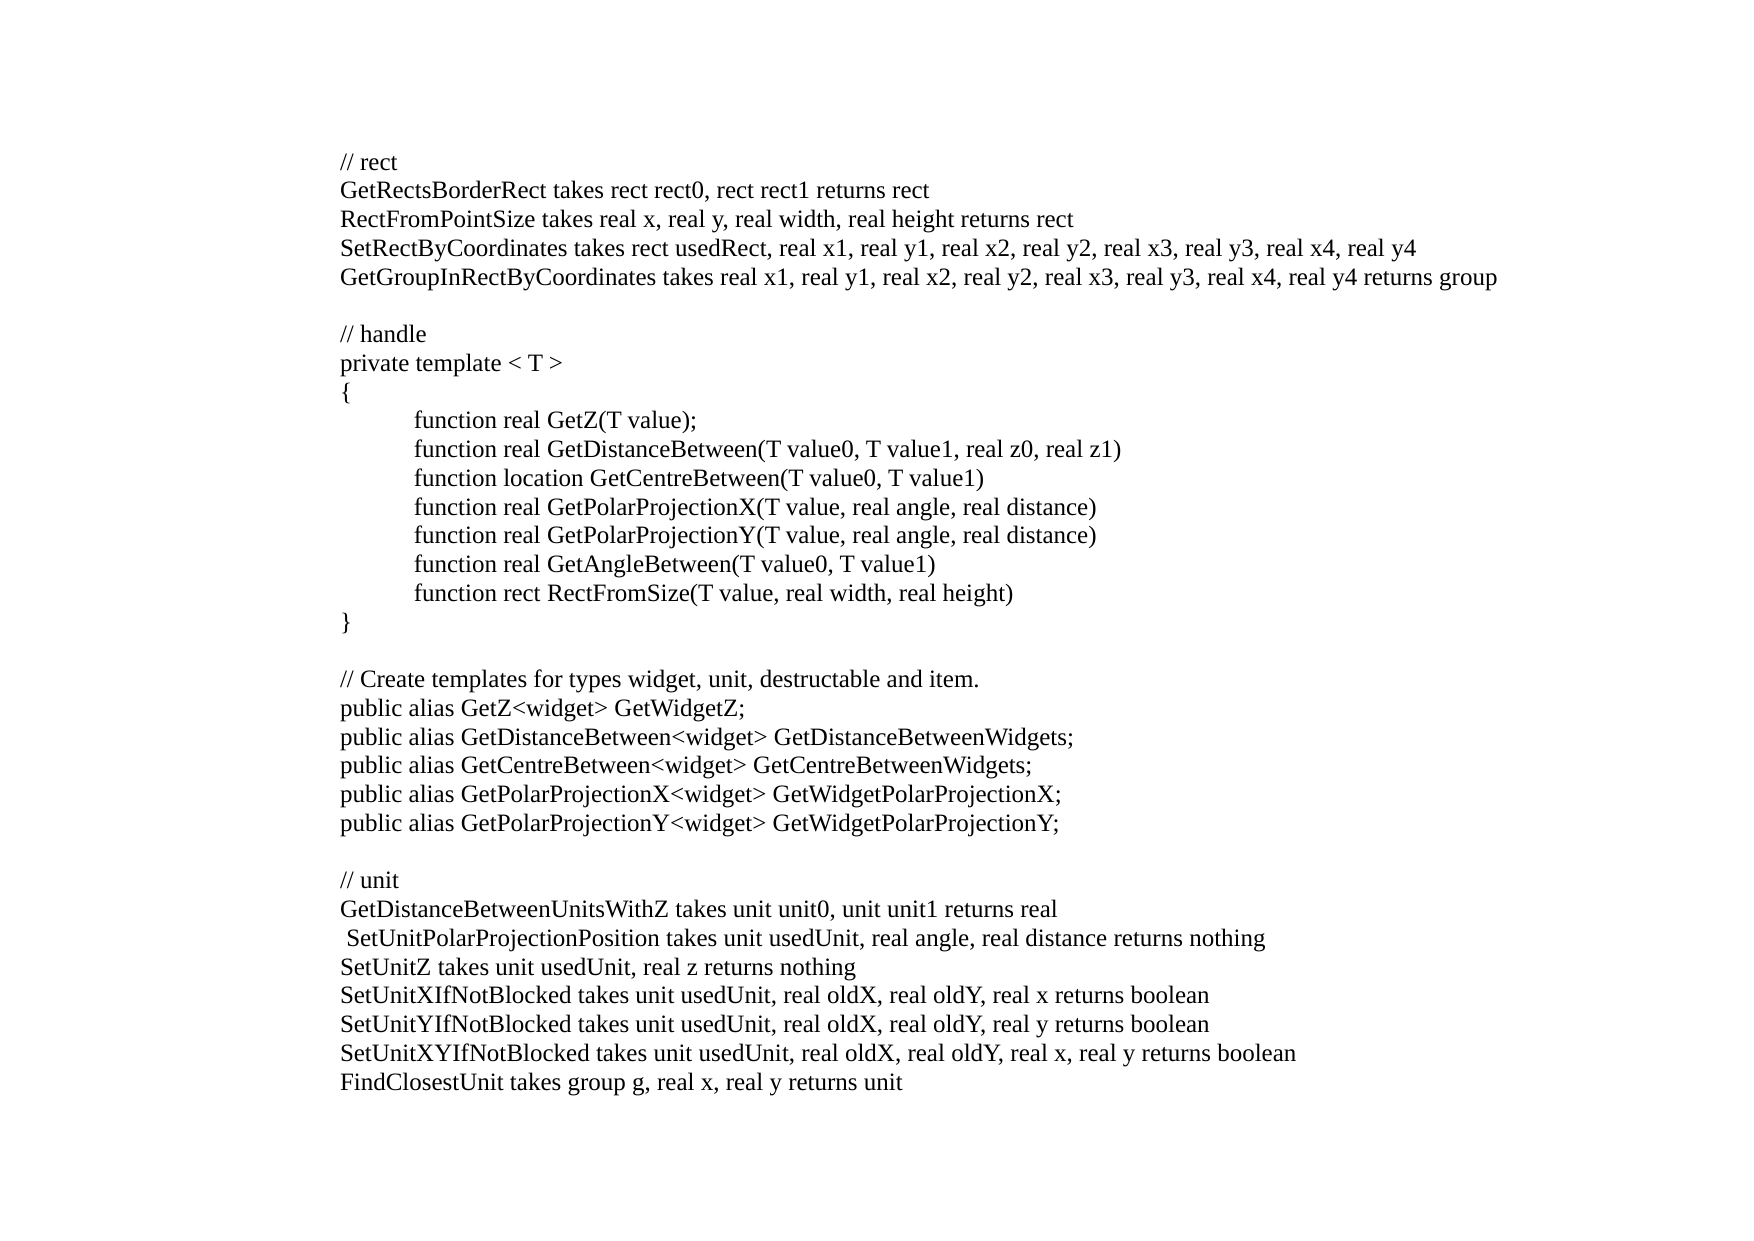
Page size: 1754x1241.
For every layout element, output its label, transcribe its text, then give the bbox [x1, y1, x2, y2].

text SetUnitXIfNotBlocked takes unit usedUnit, real oldX, real oldY, real x returns boolean [118, 981, 1636, 1009]
text SetUnitZ takes unit usedUnit, real z returns nothing [118, 952, 1636, 981]
text FindClosestUnit takes group g, real x, real y returns unit [118, 1067, 1636, 1096]
text function real GetPolarProjectionX(T value, real angle, real distance) [118, 492, 1636, 521]
text public alias GetPolarProjectionX<widget> GetWidgetPolarProjectionX; [118, 779, 1636, 808]
text function real GetDistanceBetween(T value0, T value1, real z0, real z1) [118, 434, 1636, 463]
text public alias GetDistanceBetween<widget> GetDistanceBetweenWidgets; [118, 722, 1636, 751]
text private template < T > [118, 348, 1636, 377]
text public alias GetCentreBetween<widget> GetCentreBetweenWidgets; [118, 751, 1636, 779]
text function real GetAngleBetween(T value0, T value1) [118, 549, 1636, 578]
text SetUnitXYIfNotBlocked takes unit usedUnit, real oldX, real oldY, real x, real y returns boolean [118, 1038, 1636, 1067]
text // rect [118, 147, 1636, 176]
text function real GetPolarProjectionY(T value, real angle, real distance) [118, 521, 1636, 549]
text } [118, 607, 1636, 636]
text GetDistanceBetweenUnitsWithZ takes unit unit0, unit unit1 returns real [118, 894, 1636, 923]
text // Create templates for types widget, unit, destructable and item. [118, 664, 1636, 693]
text public alias GetZ<widget> GetWidgetZ; [118, 693, 1636, 722]
text { [118, 377, 1636, 406]
text function real GetZ(T value); [118, 406, 1636, 434]
text SetRectByCoordinates takes rect usedRect, real x1, real y1, real x2, real y2, real x3, real y3, real x4, real y4 [118, 233, 1636, 262]
text SetUnitPolarProjectionPosition takes unit usedUnit, real angle, real distance returns nothing [118, 923, 1636, 952]
text GetGroupInRectByCoordinates takes real x1, real y1, real x2, real y2, real x3, real y3, real x4, real y4 returns group [118, 262, 1636, 291]
text SetUnitYIfNotBlocked takes unit usedUnit, real oldX, real oldY, real y returns boolean [118, 1009, 1636, 1038]
text function location GetCentreBetween(T value0, T value1) [118, 463, 1636, 492]
text // unit [118, 866, 1636, 894]
text RectFromPointSize takes real x, real y, real width, real height returns rect [118, 204, 1636, 233]
text // handle [118, 319, 1636, 348]
text public alias GetPolarProjectionY<widget> GetWidgetPolarProjectionY; [118, 808, 1636, 837]
text GetRectsBorderRect takes rect rect0, rect rect1 returns rect [118, 176, 1636, 204]
text function rect RectFromSize(T value, real width, real height) [118, 578, 1636, 607]
